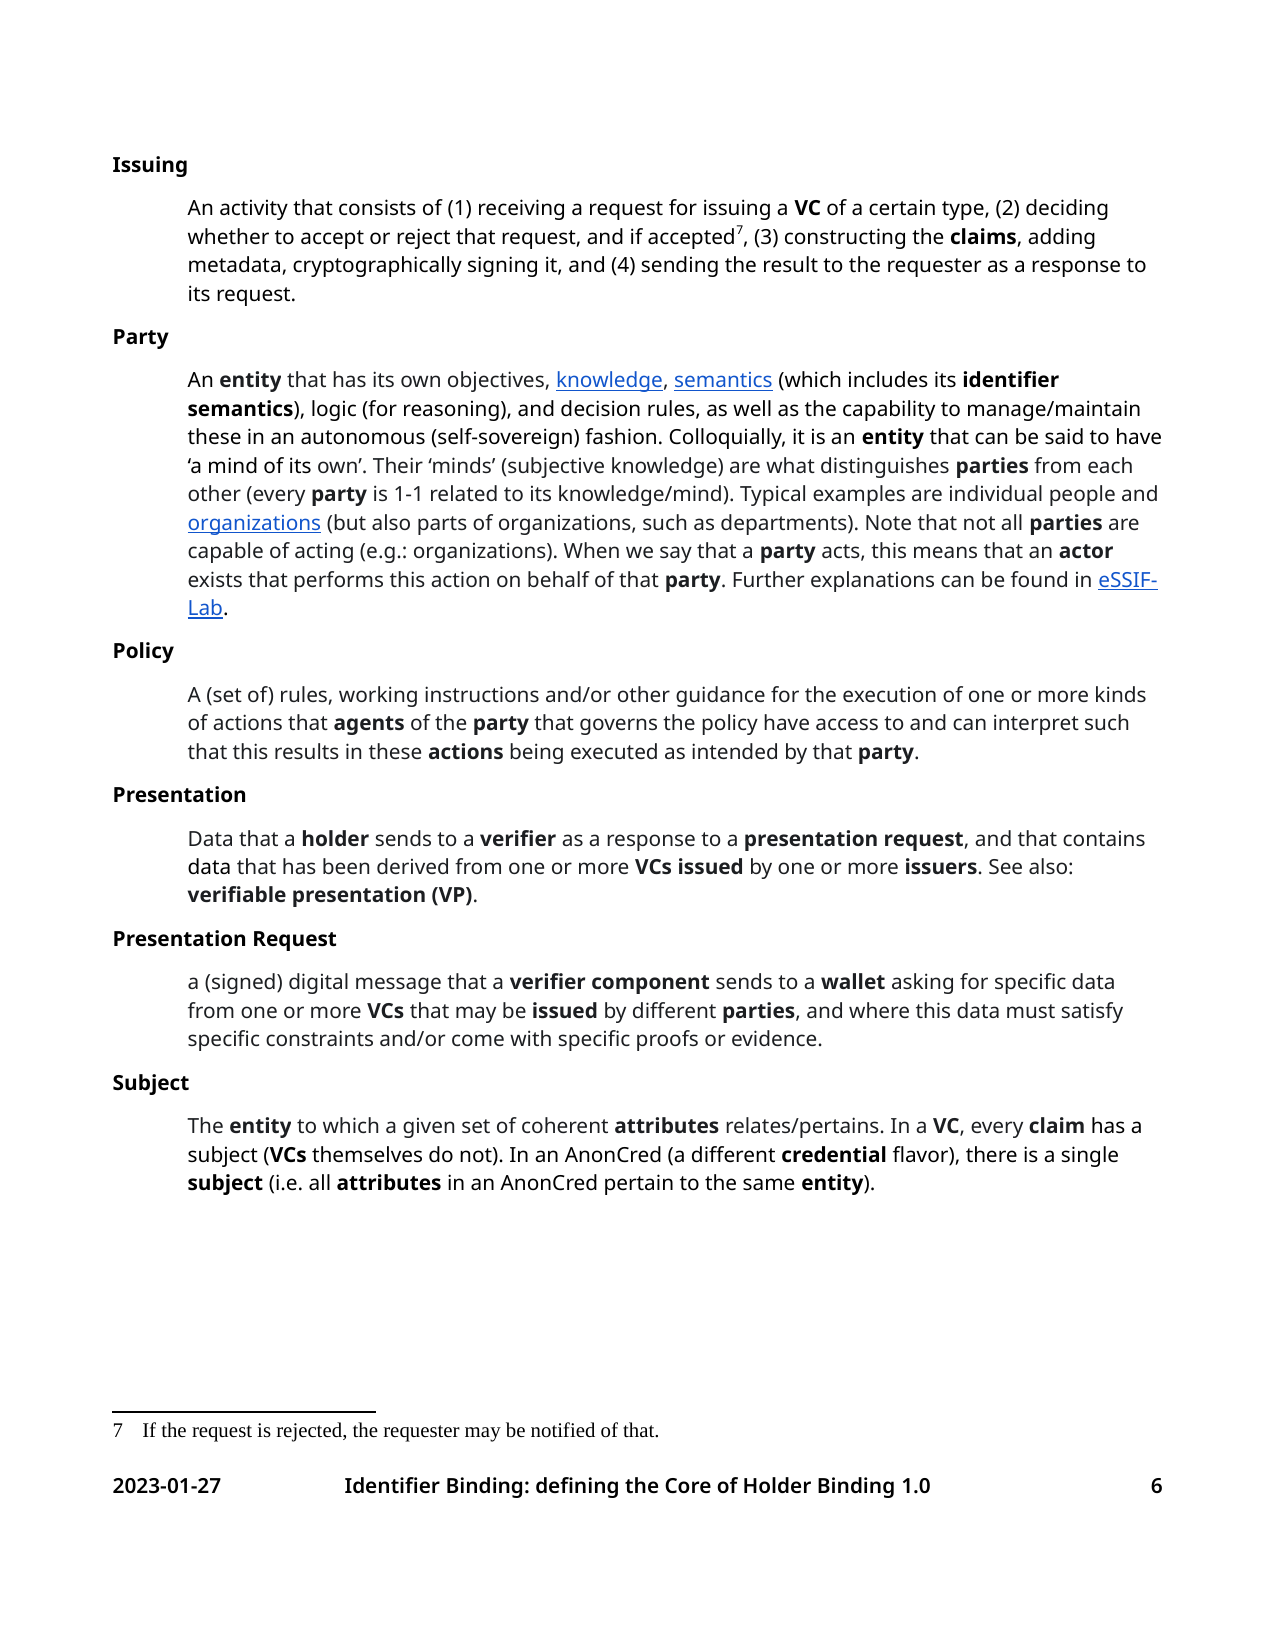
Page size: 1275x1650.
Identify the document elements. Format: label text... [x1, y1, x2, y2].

text Data that a holder sends to a verifier as a response to a presentation request, and that contains data that has been derived from one or more VCs issued by one or more issuers. See also: verifiable presentation (VP). [187, 824, 1162, 909]
text Subject [112, 1068, 1162, 1096]
text An activity that consists of (1) receiving a request for issuing a VC of a certain type, (2) deciding whether to accept or reject that request, and if accepted, (3) constructing the claims, adding metadata, cryptographically signing it, and (4) sending the result to the requester as a response to its request. [187, 193, 1162, 307]
text a (signed) digital message that a verifier component sends to a wallet asking for specific data from one or more VCs that may be issued by different parties, and where this data must satisfy specific constraints and/or come with specific proofs or evidence. [187, 967, 1162, 1053]
text Party [112, 322, 1162, 351]
text Presentation [112, 780, 1162, 809]
text A (set of) rules, working instructions and/or other guidance for the execution of one or more kinds of actions that agents of the party that governs the policy have access to and can interpret such that this results in these actions being executed as intended by that party. [187, 680, 1162, 765]
text If the request is rejected, the requester may be notified of that. [112, 1418, 1162, 1442]
text Issuing [112, 150, 1162, 178]
text The entity to which a given set of coherent attributes relates/pertains. In a VC, every claim has a subject (VCs themselves do not). In an AnonCred (a different credential flavor), there is a single subject (i.e. all attributes in an AnonCred pertain to the same entity). [187, 1111, 1162, 1197]
text Presentation Request [112, 924, 1162, 952]
text An entity that has its own objectives, knowledge, semantics (which includes its identifier semantics), logic (for reasoning), and decision rules, as well as the capability to manage/maintain these in an autonomous (self-sovereign) fashion. Colloquially, it is an entity that can be said to have ‘a mind of its own’. Their ‘minds’ (subjective knowledge) are what distinguishes parties from each other (every party is 1-1 related to its knowledge/mind). Typical examples are individual people and organizations (but also parts of organizations, such as departments). Note that not all parties are capable of acting (e.g.: organizations). When we say that a party acts, this means that an actor exists that performs this action on behalf of that party. Further explanations can be found in eSSIF-Lab. [187, 366, 1162, 622]
text Policy [112, 637, 1162, 665]
